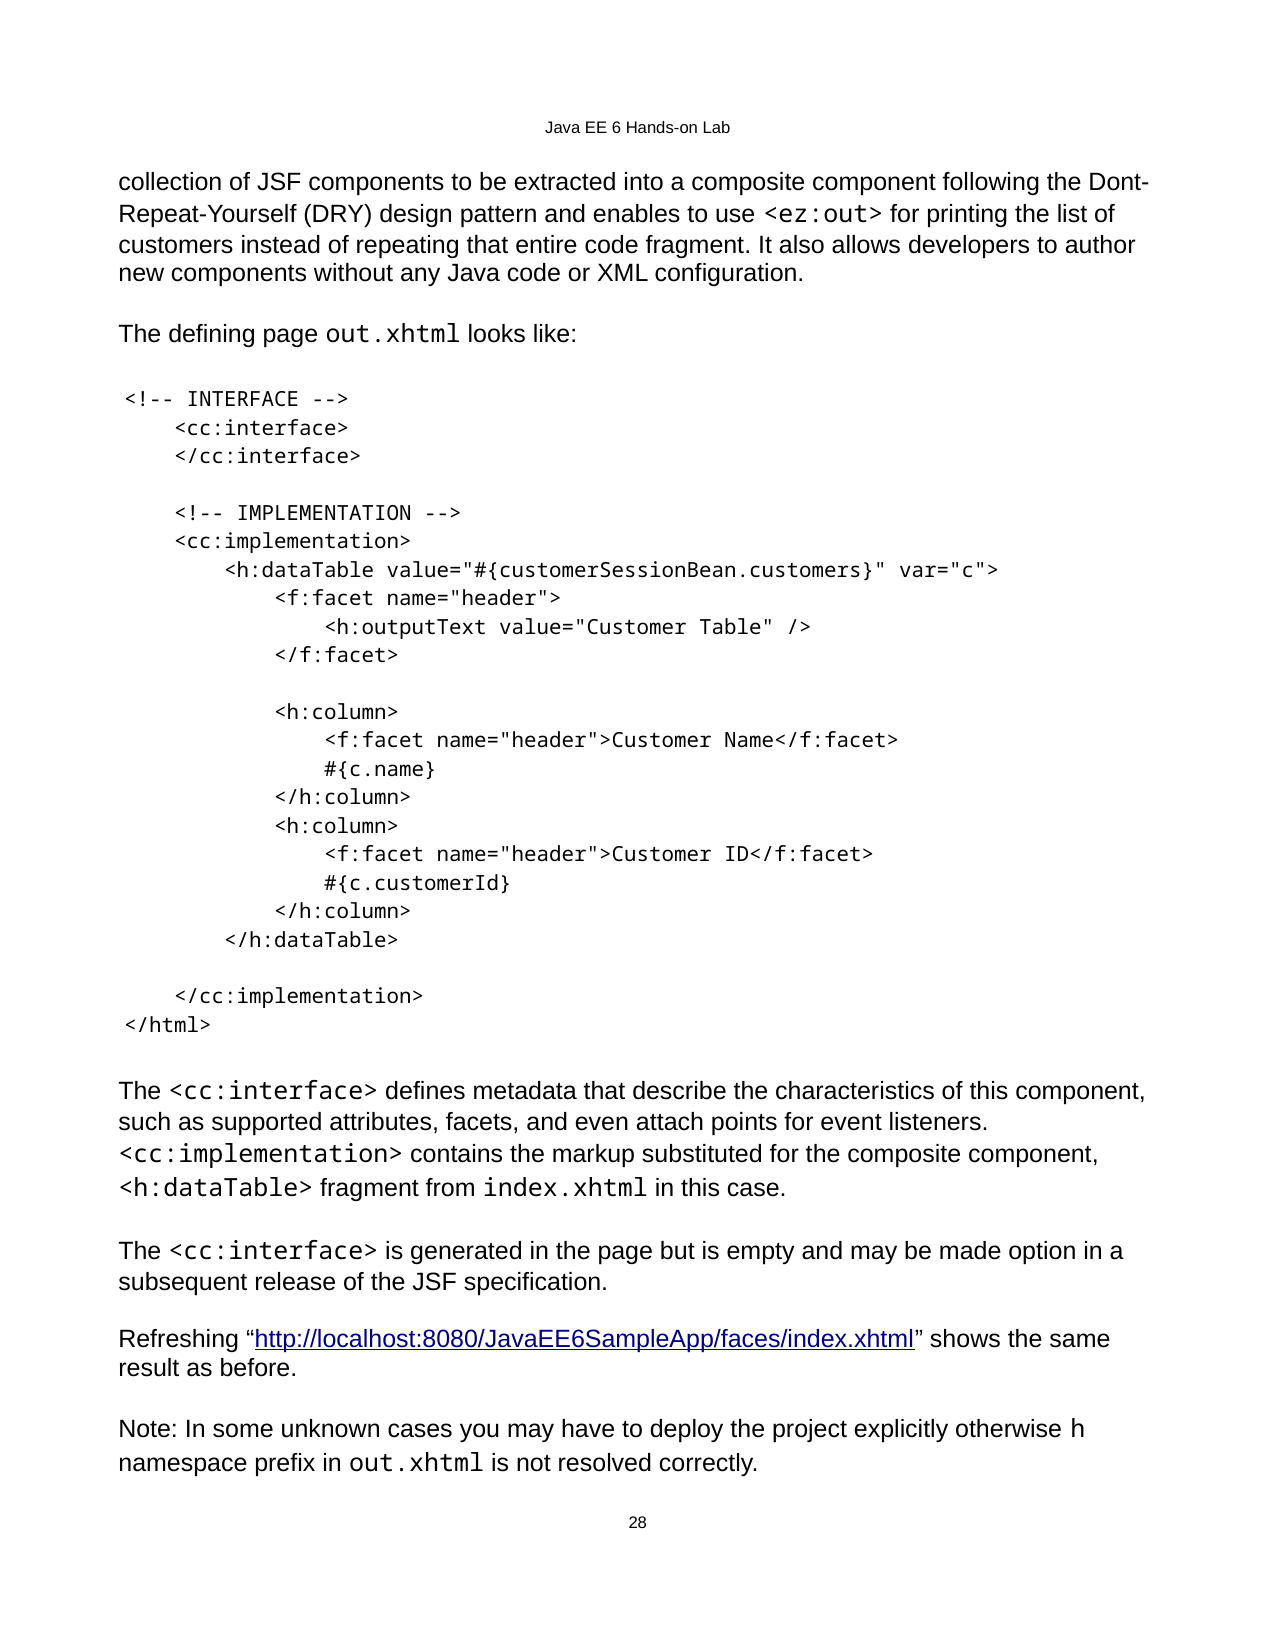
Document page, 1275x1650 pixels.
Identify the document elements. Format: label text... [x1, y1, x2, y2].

text The <cc:interface> is generated in the page but is empty and may be made option in a subsequent release of the JSF specification. [118, 1233, 1157, 1295]
text Refreshing “http://localhost:8080/JavaEE6SampleApp/faces/index.xhtml” shows the same result as before. [118, 1324, 1157, 1382]
text The defining page out.xhtml looks like: [118, 316, 1157, 379]
text collection of JSF components to be extracted into a composite component following the Dont-Repeat-Yourself (DRY) design pattern and enables to use <ez:out> for printing the list of customers instead of repeating that entire code fragment. It also allows developers to author new components without any Java code or XML configuration. [118, 167, 1157, 316]
table_header <!-- INTERFACE --> <cc:interface> </cc:interface> <!-- IMPLEMENTATION --> <cc:implementation> <h:dataTable value="#{customerSessionBean.customers}" var="c"> <f:facet name="header"> <h:outputText value="Customer Table" /> </f:facet> <h:column> <f:facet name="header">Customer Name</f:facet> #{c.name} </h:column> <h:column> <f:facet name="header">Customer ID</f:facet> #{c.customerId} </h:column> </h:dataTable> </cc:implementation> </html> [118, 379, 1157, 1044]
text The <cc:interface> defines metadata that describe the characteristics of this component, such as supported attributes, facets, and even attach points for event listeners. <cc:implementation> contains the markup substituted for the composite component, <h:dataTable> fragment from index.xhtml in this case. [118, 1044, 1157, 1204]
text Note: In some unknown cases you may have to deploy the project explicitly otherwise h namespace prefix in out.xhtml is not resolved correctly. [118, 1410, 1157, 1478]
